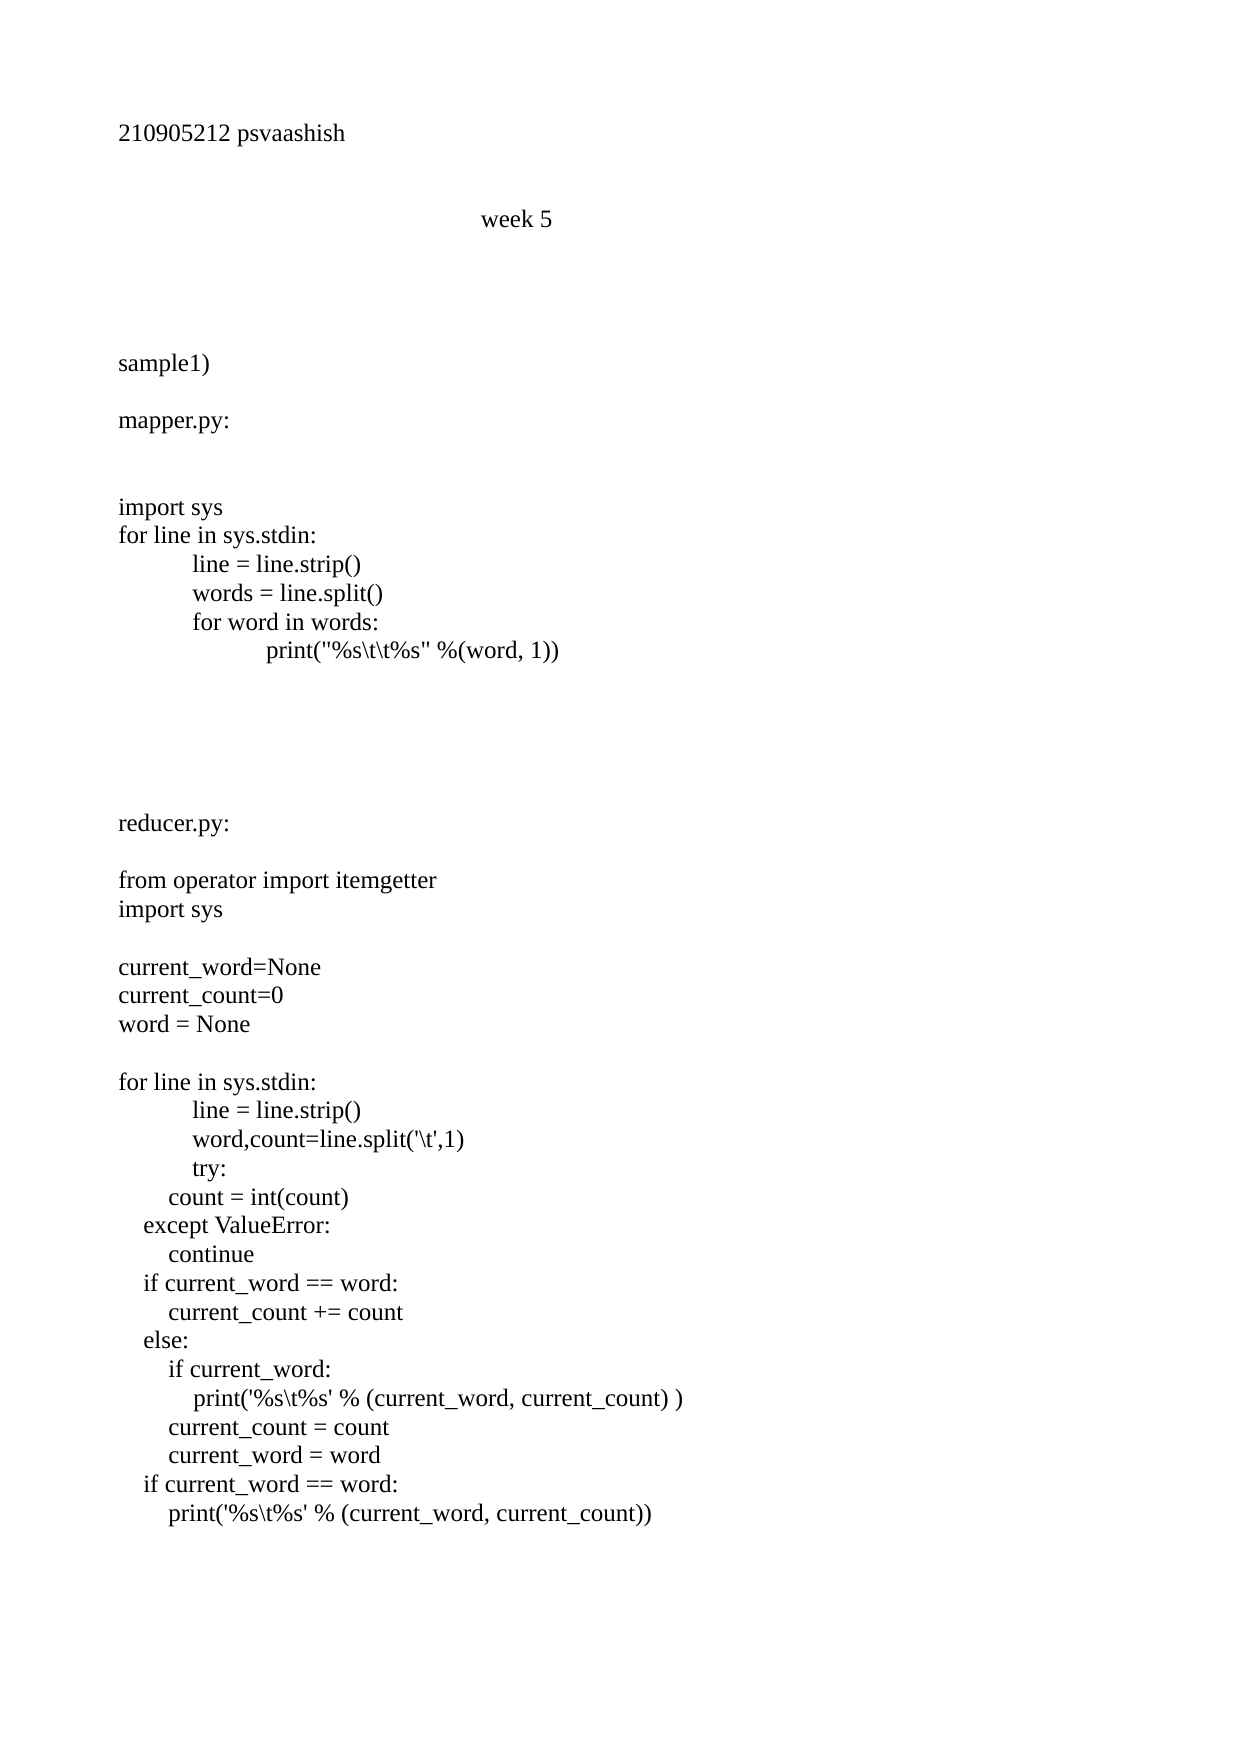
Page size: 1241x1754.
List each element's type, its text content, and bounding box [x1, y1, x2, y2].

text try: [118, 1153, 1122, 1182]
text 210905212 psvaashish [118, 118, 1122, 147]
text except ValueError: [118, 1211, 1122, 1239]
text if current_word == word: [118, 1268, 1122, 1297]
text current_count = count [118, 1412, 1122, 1441]
text print('%s\t%s' % (current_word, current_count)) [118, 1498, 1122, 1584]
text else: [118, 1326, 1122, 1354]
text print("%s\t\t%s" %(word, 1)) [118, 636, 1122, 722]
text for line in sys.stdin: [118, 521, 1122, 549]
text words = line.split() [118, 578, 1122, 607]
text current_count += count [118, 1297, 1122, 1326]
text current_word=None [118, 952, 1122, 981]
text for line in sys.stdin: [118, 1067, 1122, 1096]
text print('%s\t%s' % (current_word, current_count) ) [118, 1383, 1122, 1412]
text import sys [118, 894, 1122, 923]
text word = None [118, 1009, 1122, 1038]
text mapper.py: [118, 406, 1122, 434]
text import sys [118, 463, 1122, 521]
text current_word = word [118, 1441, 1122, 1469]
text if current_word == word: [118, 1469, 1122, 1498]
text week 5 [118, 204, 1122, 262]
text from operator import itemgetter [118, 866, 1122, 894]
text count = int(count) [118, 1182, 1122, 1211]
text continue [118, 1239, 1122, 1268]
text word,count=line.split('\t',1) [118, 1124, 1122, 1153]
text reducer.py: [118, 779, 1122, 837]
text if current_word: [118, 1354, 1122, 1383]
text current_count=0 [118, 981, 1122, 1009]
text line = line.strip() [118, 549, 1122, 578]
text for word in words: [118, 607, 1122, 636]
text sample1) [118, 348, 1122, 377]
text line = line.strip() [118, 1096, 1122, 1124]
